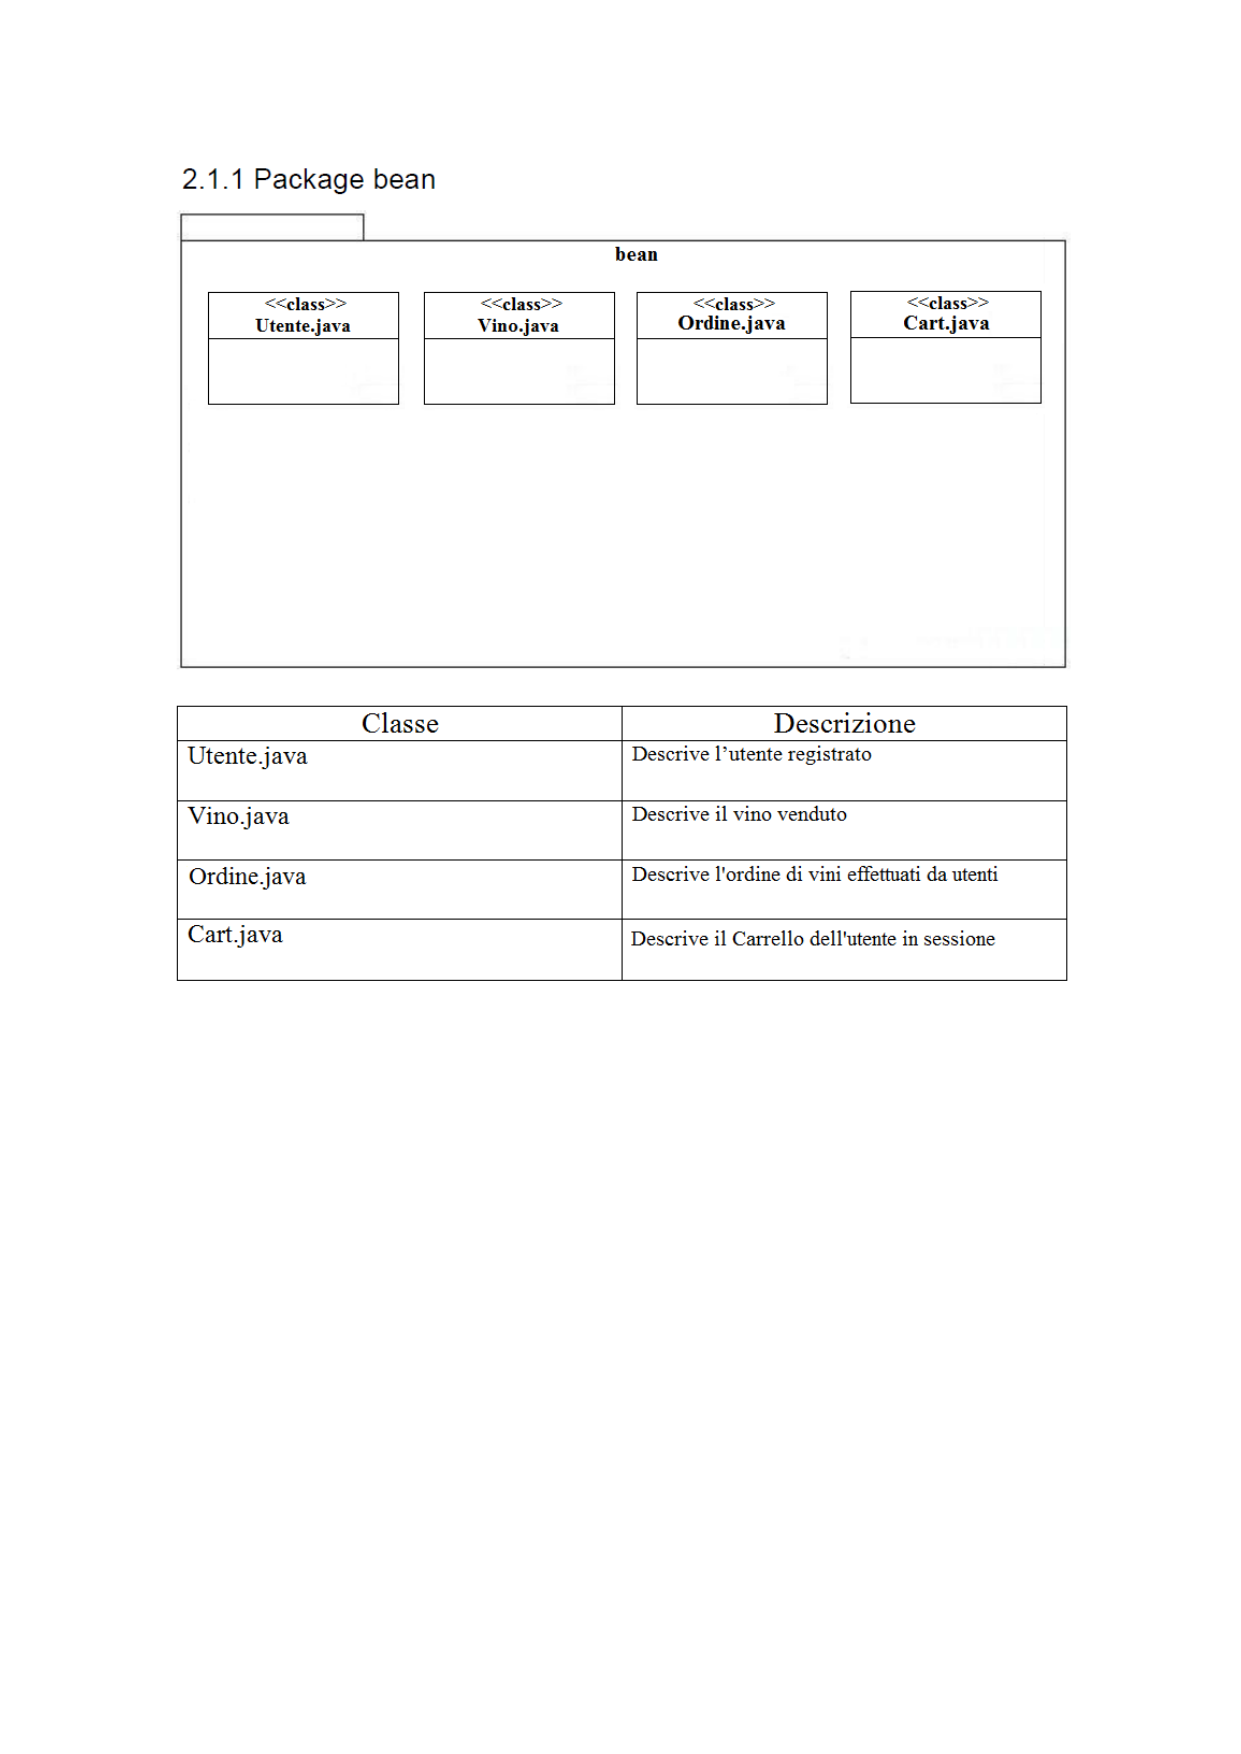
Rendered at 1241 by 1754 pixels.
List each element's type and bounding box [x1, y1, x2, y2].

picture [150, 150, 1091, 996]
